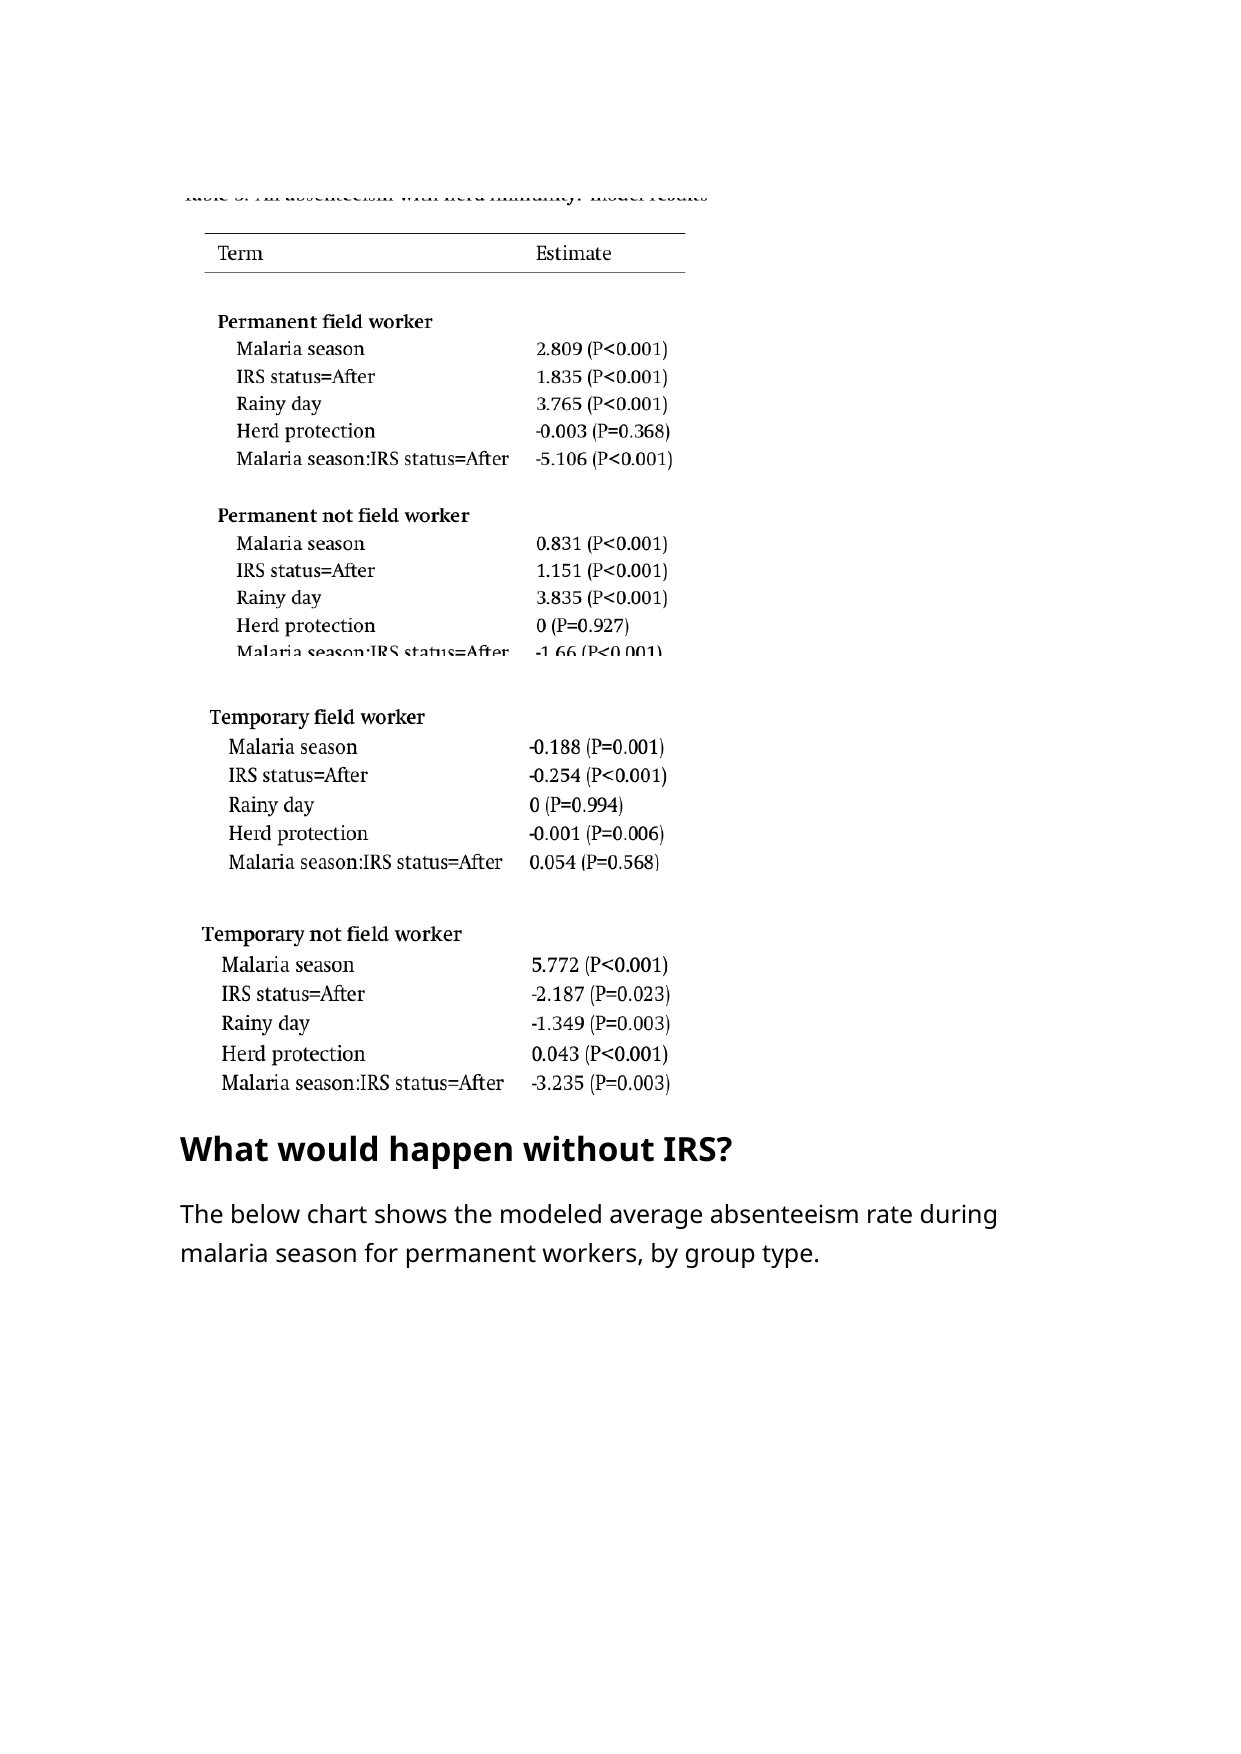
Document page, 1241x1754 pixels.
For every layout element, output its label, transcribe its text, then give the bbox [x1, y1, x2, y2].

picture [180, 912, 695, 1100]
subtitle What would happen without IRS? [180, 1125, 1060, 1171]
picture [180, 697, 698, 871]
text The below chart shows the modeled average absenteeism rate during malaria season for permanent workers, by group type. [180, 1196, 1060, 1269]
picture [180, 198, 711, 656]
